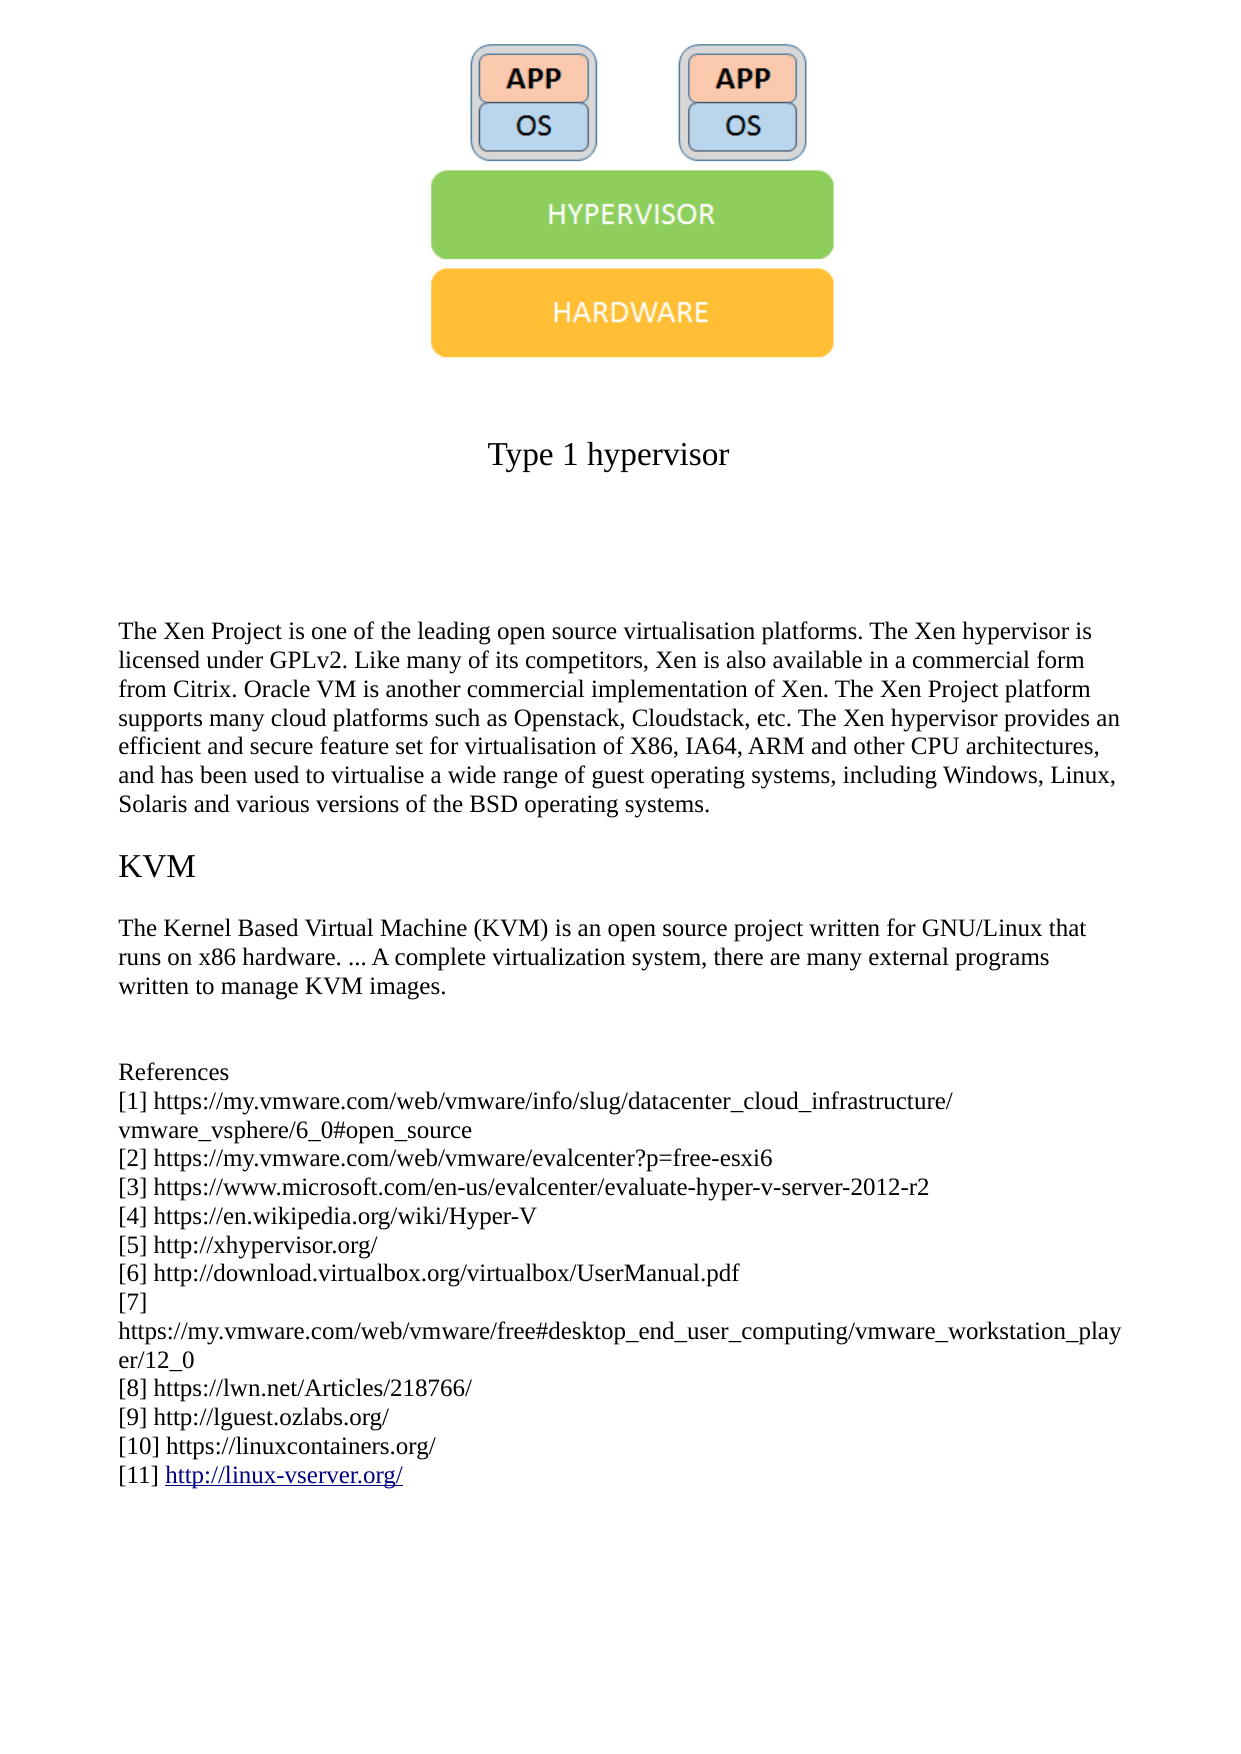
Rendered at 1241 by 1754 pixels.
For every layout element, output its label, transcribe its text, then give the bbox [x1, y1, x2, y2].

text References [118, 1057, 1122, 1086]
text [7] https://my.vmware.com/web/vmware/free#desktop_end_user_computing/vmware_workstation_player/12_0 [118, 1287, 1122, 1373]
text The Kernel Based Virtual Machine (KVM) is an open source project written for GNU/Linux that runs on x86 hardware. ... A complete virtualization system, there are many external programs written to manage KVM images. [118, 913, 1122, 1000]
text [8] https://lwn.net/Articles/218766/ [118, 1373, 1122, 1402]
text [2] https://my.vmware.com/web/vmware/evalcenter?p=free-esxi6 [118, 1143, 1122, 1172]
text [4] https://en.wikipedia.org/wiki/Hyper-V [118, 1201, 1122, 1230]
text KVM [118, 846, 1122, 885]
text [5] http://xhypervisor.org/ [118, 1230, 1122, 1258]
text [11] http://linux-vserver.org/ [118, 1460, 1122, 1488]
text [10] https://linuxcontainers.org/ [118, 1431, 1122, 1460]
picture [396, 4, 895, 411]
text [3] https://www.microsoft.com/en-us/evalcenter/evaluate-hyper-v-server-2012-r2 [118, 1172, 1122, 1201]
text [1] https://my.vmware.com/web/vmware/info/slug/datacenter_cloud_infrastructure/vmware_vsphere/6_0#open_source [118, 1086, 1122, 1143]
text The Xen Project is one of the leading open source virtualisation platforms. The Xen hypervisor is licensed under GPLv2. Like many of its competitors, Xen is also available in a commercial form from Citrix. Oracle VM is another commercial implementation of Xen. The Xen Project platform supports many cloud platforms such as Openstack, Cloudstack, etc. The Xen hypervisor provides an efficient and secure feature set for virtualisation of X86, IA64, ARM and other CPU architectures, and has been used to virtualise a wide range of guest operating systems, including Windows, Linux, Solaris and various versions of the BSD operating systems. [118, 616, 1122, 818]
text [9] http://lguest.ozlabs.org/ [118, 1402, 1122, 1431]
text [6] http://download.virtualbox.org/virtualbox/UserManual.pdf [118, 1258, 1122, 1287]
text Type 1 hypervisor [118, 262, 1122, 473]
